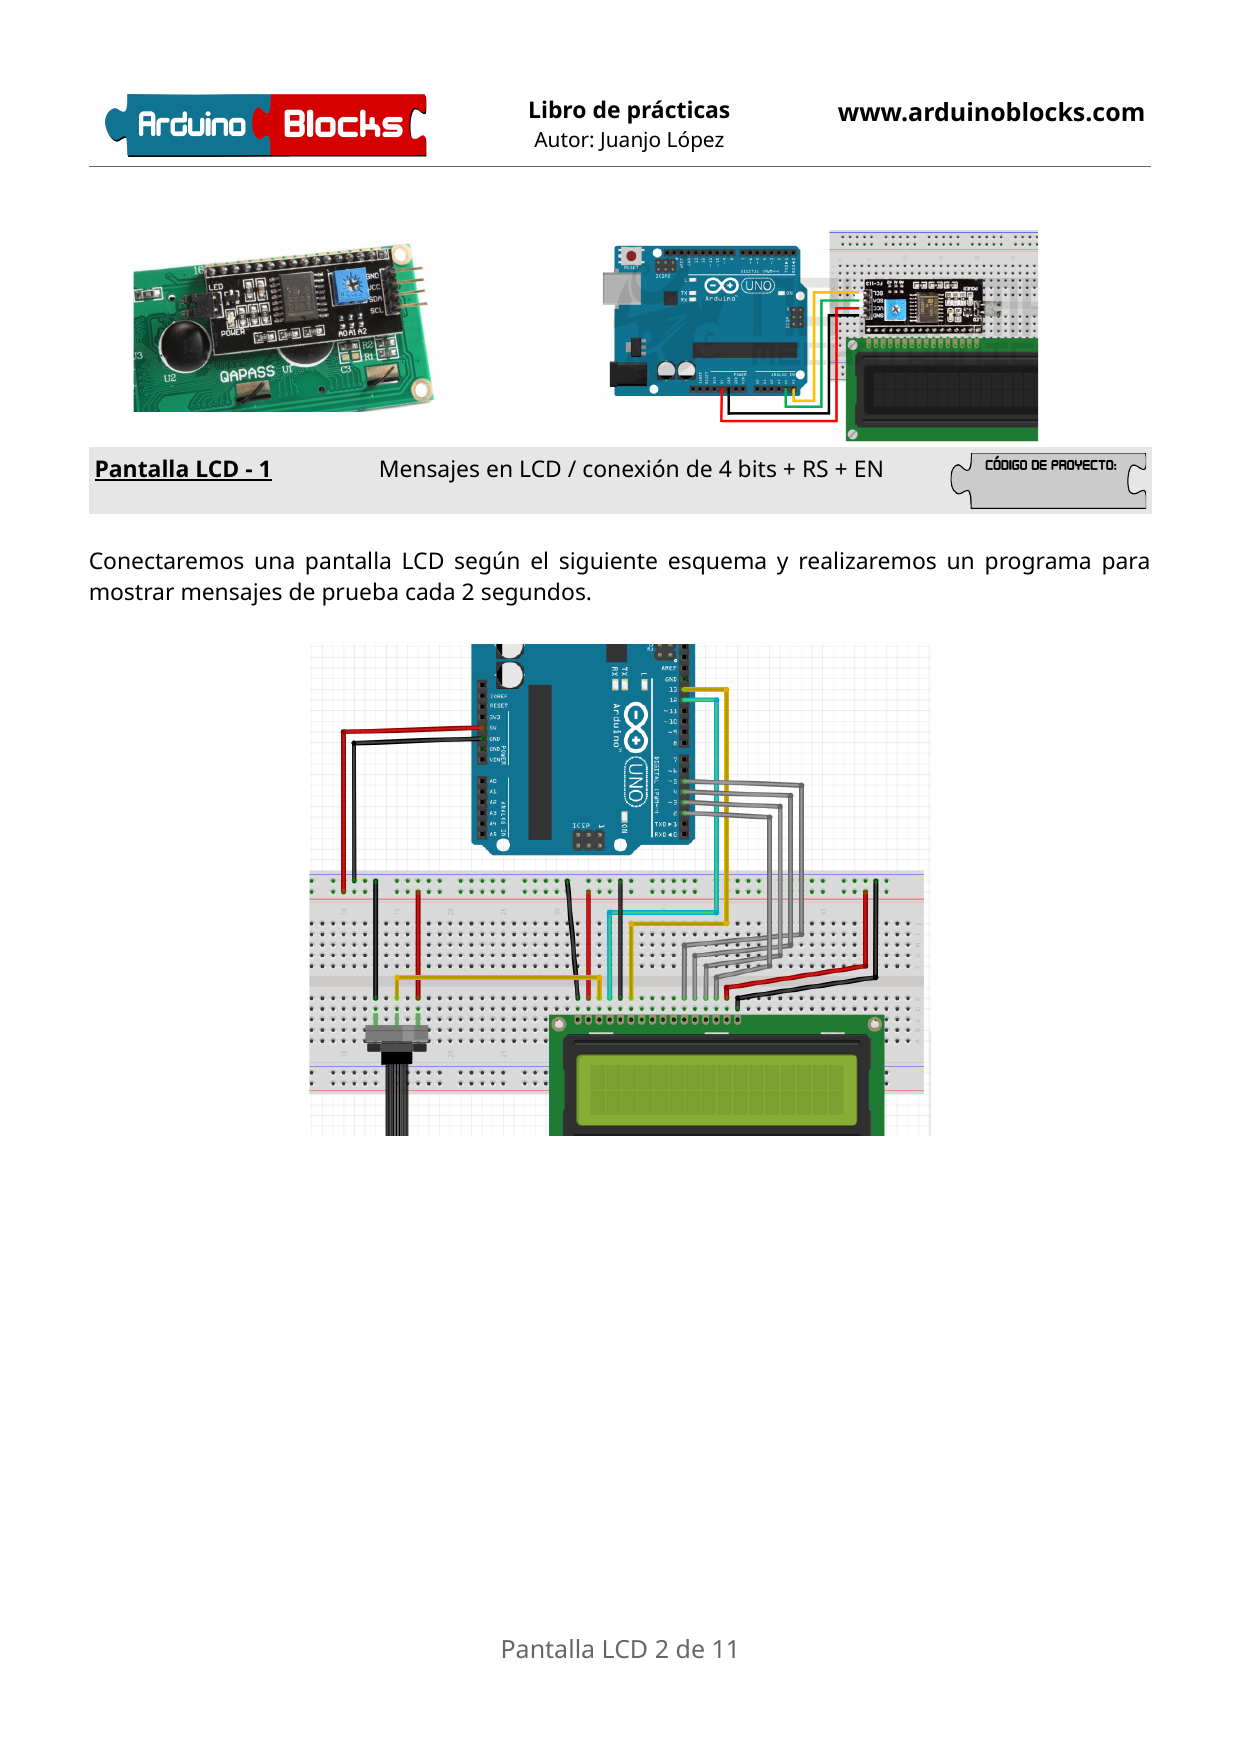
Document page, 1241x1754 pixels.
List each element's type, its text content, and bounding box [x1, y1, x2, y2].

table_header Pantalla LCD - 1 [89, 447, 318, 514]
picture [133, 230, 445, 412]
table_header [945, 447, 1152, 514]
table_header [89, 224, 489, 447]
text Conectaremos una pantalla LCD según el siguiente esquema y realizaremos un programa para mostrar mensajes de prueba cada 2 segundos. [88, 545, 1152, 608]
table_header [490, 224, 1152, 447]
picture [105, 94, 427, 157]
table_header [89, 639, 1152, 1141]
picture [602, 230, 1039, 442]
picture [309, 644, 931, 1136]
picture [950, 453, 1147, 509]
table_header Mensajes en LCD / conexión de 4 bits + RS + EN [318, 447, 945, 514]
